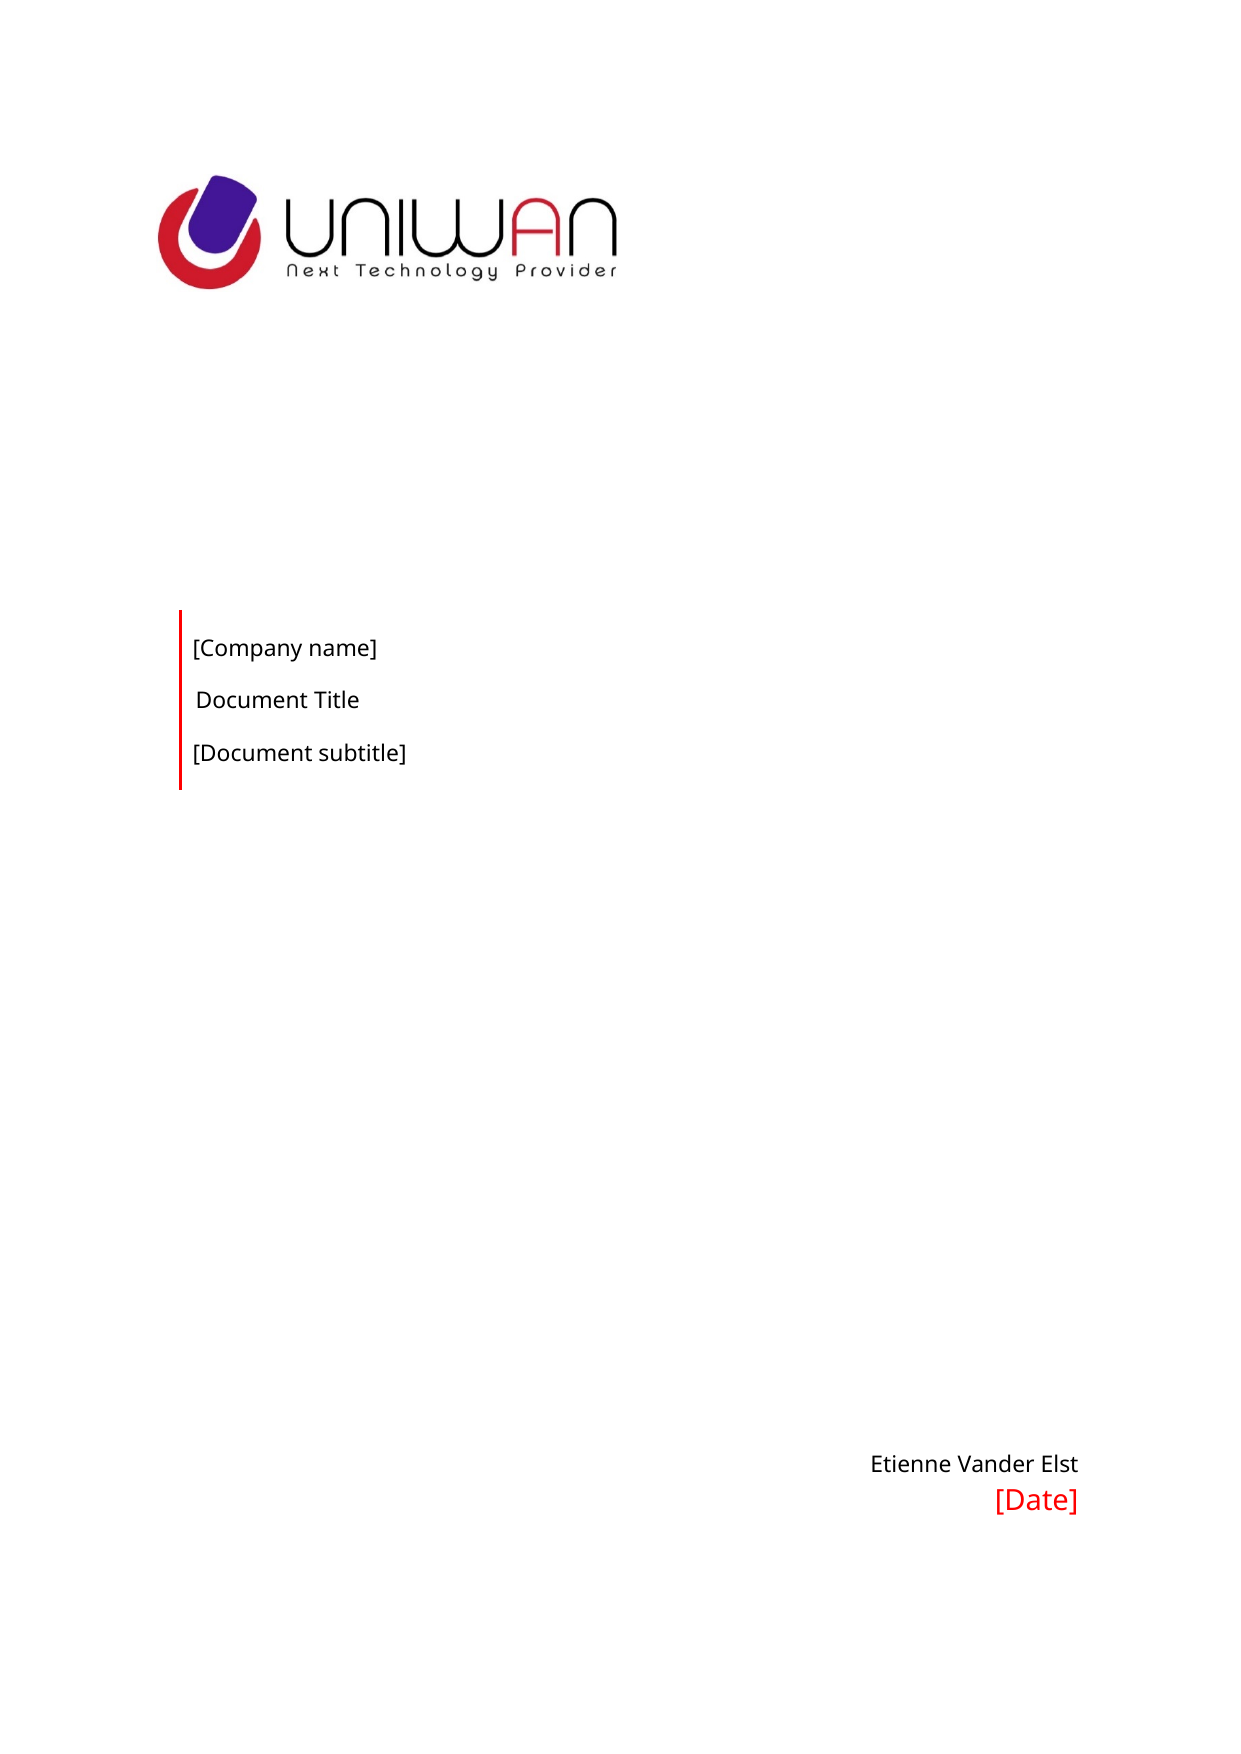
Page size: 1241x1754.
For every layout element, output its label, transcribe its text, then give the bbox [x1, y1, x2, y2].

table_cell Document Title [182, 686, 932, 714]
table_header [Company name] [182, 610, 932, 686]
table_header Etienne Vander Elst [Date] [366, 1426, 1090, 1573]
table_cell [Document subtitle] [182, 714, 932, 790]
